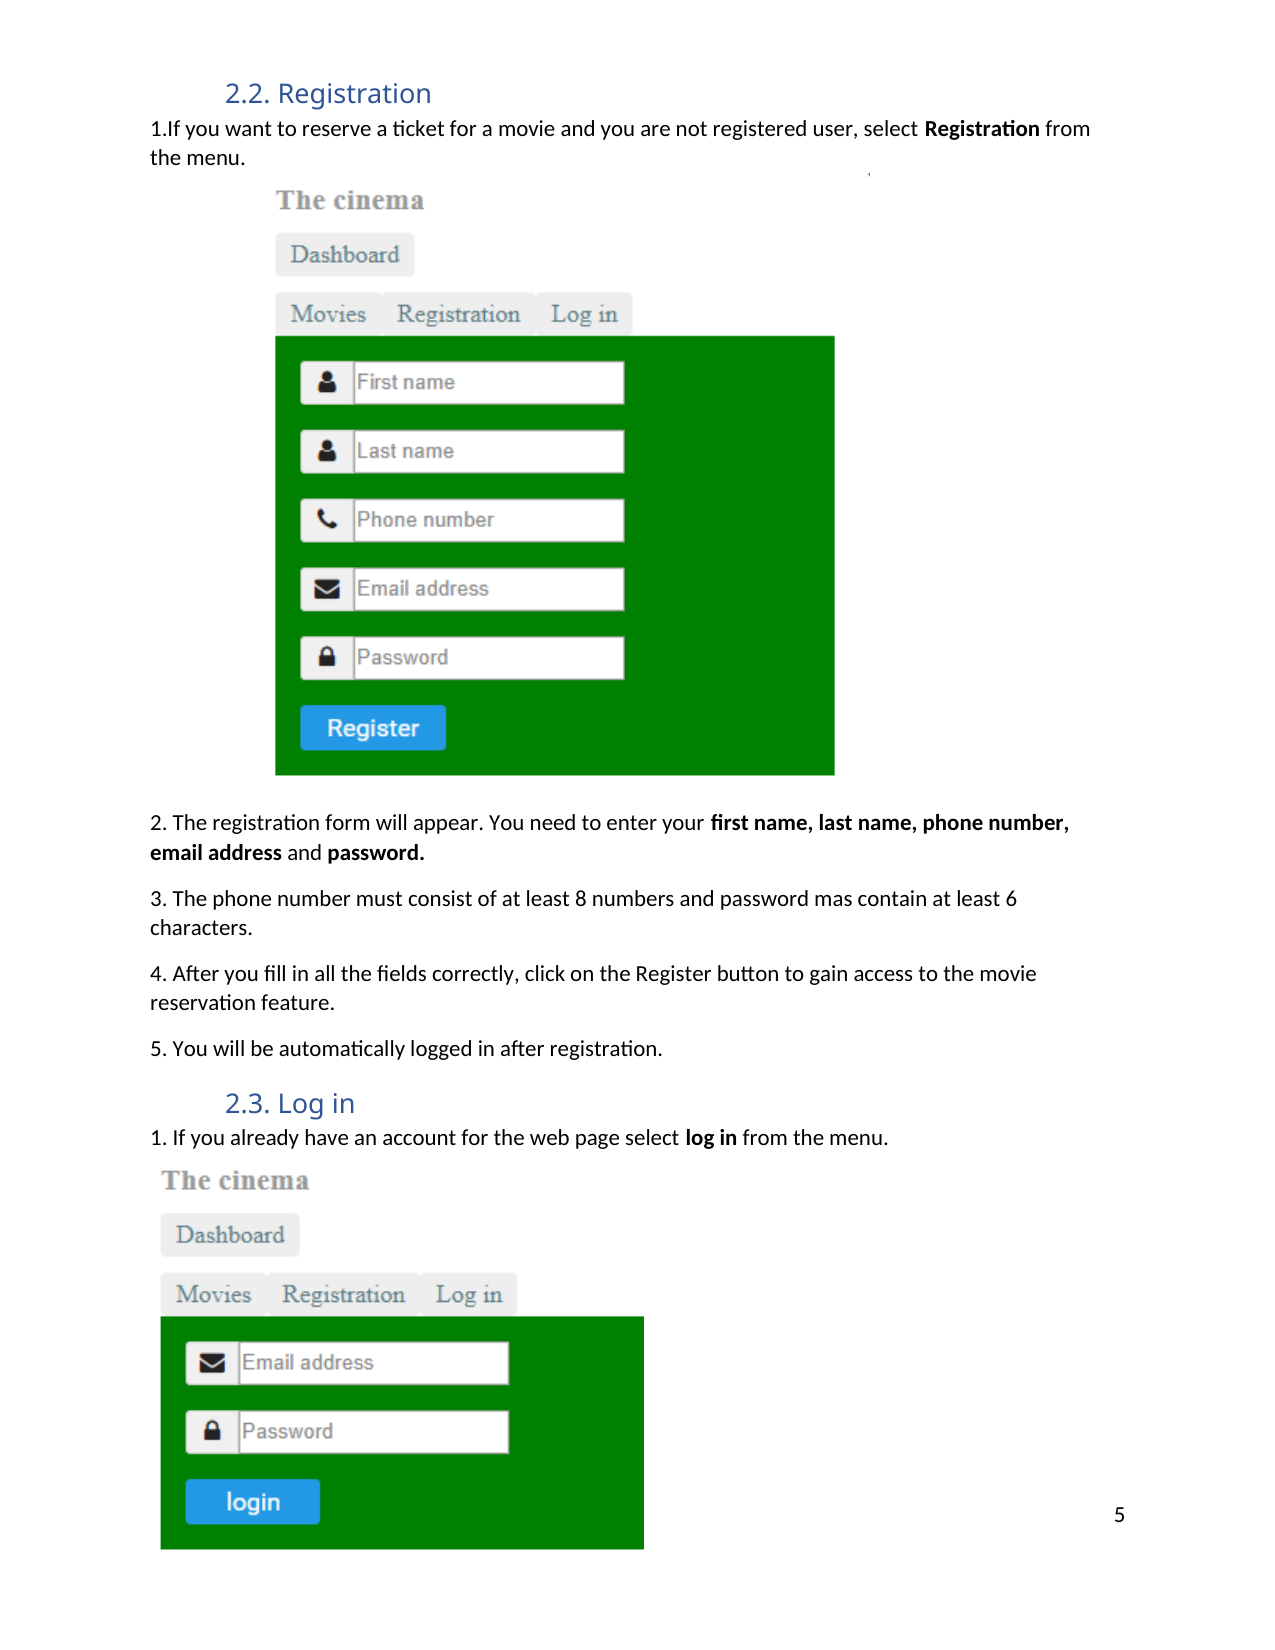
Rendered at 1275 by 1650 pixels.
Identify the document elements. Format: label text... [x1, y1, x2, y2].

subtitle 2.3. Log in [150, 1085, 1125, 1122]
text 2. The registration form will appear. You need to enter your first name, last name, phone number, email address and password. [150, 189, 1125, 866]
subtitle 2.2. Registration [150, 75, 1125, 112]
text 1.If you want to reserve a ticket for a movie and you are not registered user, select Registration from the menu. [150, 114, 1125, 171]
text 5. You will be automatically logged in after registration. [150, 1034, 1125, 1063]
text 4. After you fill in all the fields correctly, click on the Register button to gain access to the movie reservation feature. [150, 959, 1125, 1017]
text 1. If you already have an account for the web page select log in from the menu. [150, 1123, 1125, 1151]
text 3. The phone number must consist of at least 8 numbers and password mas contain at least 6 characters. [150, 884, 1125, 941]
